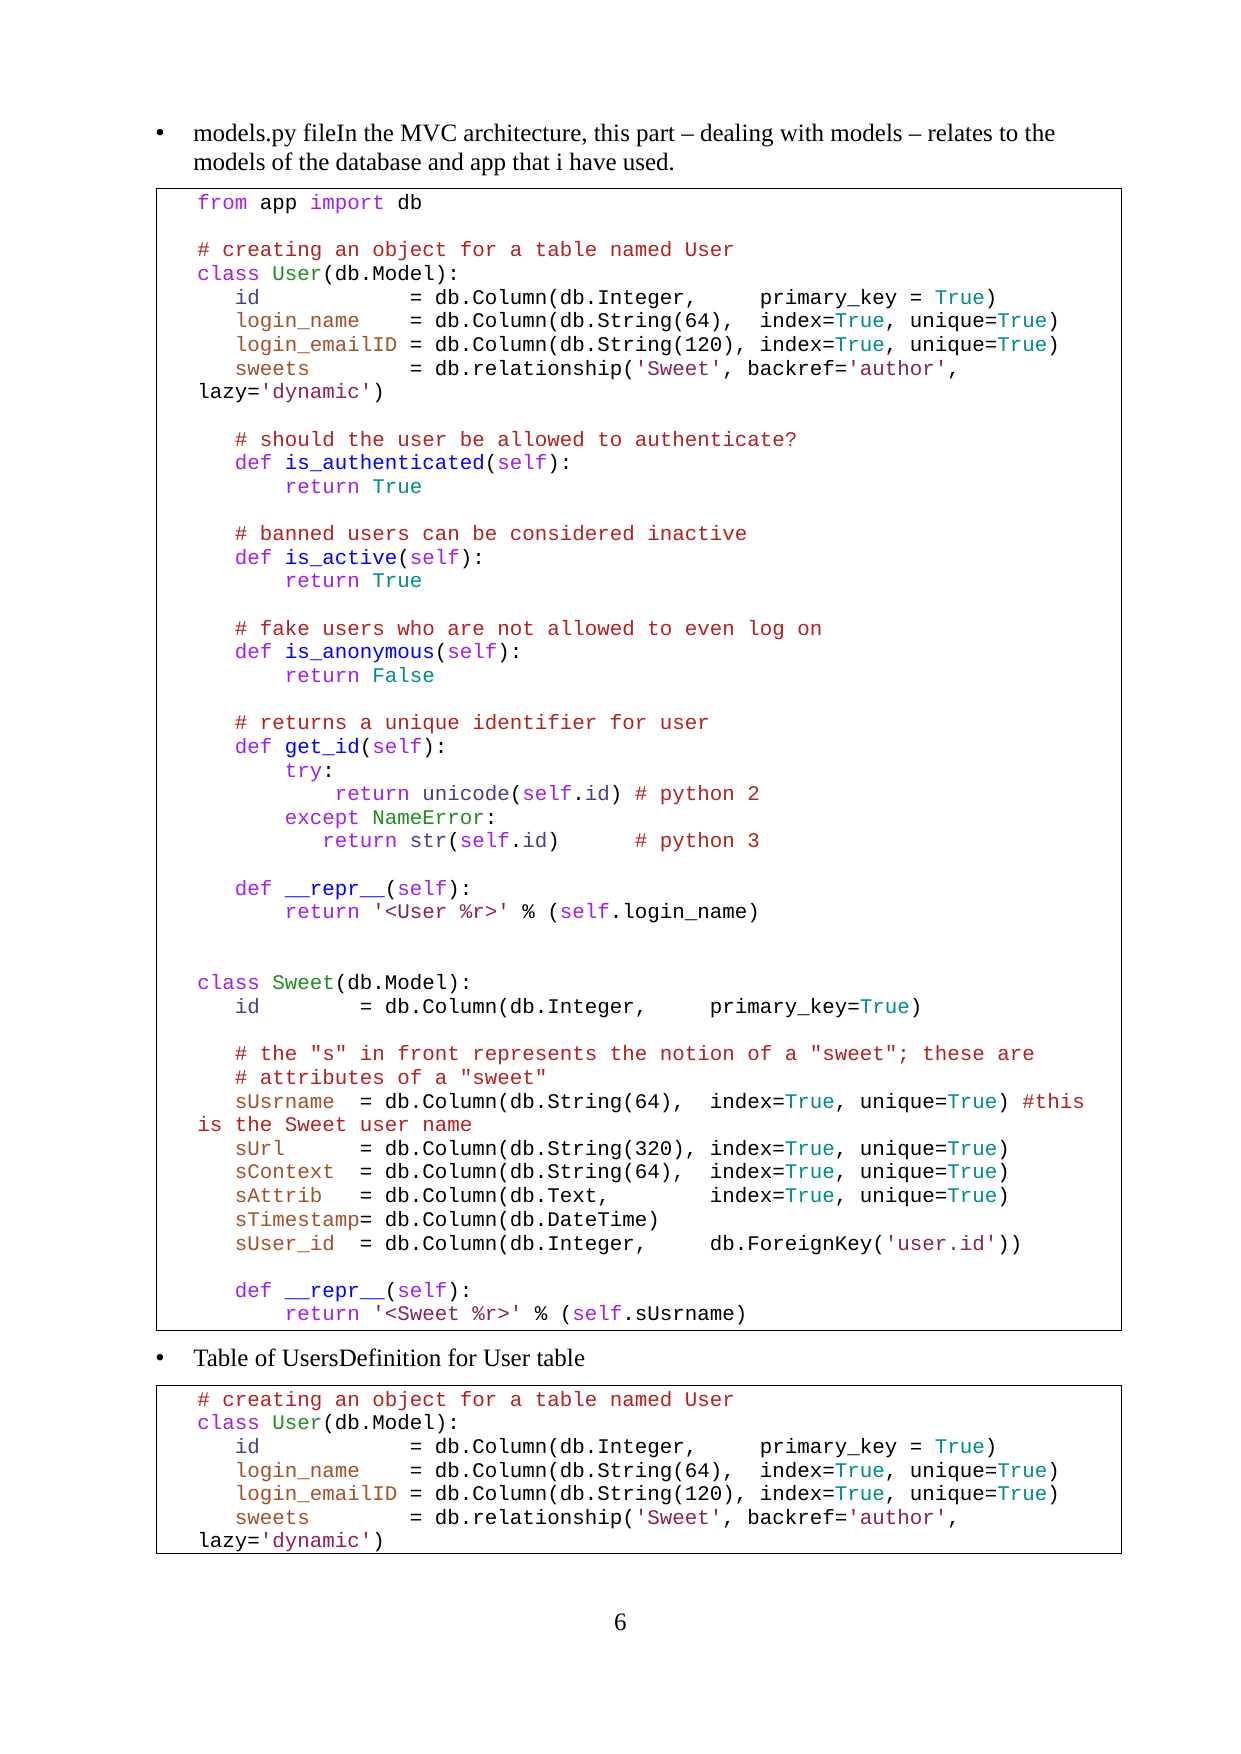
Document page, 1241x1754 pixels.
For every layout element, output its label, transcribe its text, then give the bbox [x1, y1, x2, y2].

list sAttrib = db.Column(db.Text, index=True, unique=True) [157, 1181, 1121, 1205]
list login_name = db.Column(db.String(64), index=True, unique=True) [157, 306, 1121, 330]
list # should the user be allowed to authenticate? [157, 424, 1121, 448]
list sTimestamp= db.Column(db.DateTime) [157, 1205, 1121, 1228]
list # returns a unique identifier for user [157, 708, 1121, 732]
list sUser_id = db.Column(db.Integer, db.ForeignKey('user.id')) [157, 1228, 1121, 1252]
list sUsrname = db.Column(db.String(64), index=True, unique=True) #this is the Sweet user name [157, 1087, 1121, 1134]
list sweets = db.relationship('Sweet', backref='author', lazy='dynamic') [157, 1503, 1121, 1553]
list # the "s" in front represents the notion of a "sweet"; these are [157, 1039, 1121, 1063]
list return True [157, 472, 1121, 496]
list return '<User %r>' % (self.login_name) [157, 897, 1121, 921]
list return unicode(self.id) # python 2 [157, 779, 1121, 803]
list models.py fileIn the MVC architecture, this part – dealing with models – relates to the models of the database and app that i have used. [156, 118, 1122, 176]
list def is_authenticated(self): [157, 448, 1121, 472]
list try: [157, 756, 1121, 779]
list # creating an object for a table named User [157, 1386, 1121, 1408]
list return False [157, 661, 1121, 685]
list def is_active(self): [157, 543, 1121, 566]
list sweets = db.relationship('Sweet', backref='author', lazy='dynamic') [157, 354, 1121, 401]
list class User(db.Model): [157, 1408, 1121, 1432]
list # creating an object for a table named User [157, 235, 1121, 259]
list sUrl = db.Column(db.String(320), index=True, unique=True) [157, 1134, 1121, 1158]
list login_name = db.Column(db.String(64), index=True, unique=True) [157, 1456, 1121, 1479]
list # attributes of a "sweet" [157, 1063, 1121, 1087]
list def is_anonymous(self): [157, 637, 1121, 661]
list id = db.Column(db.Integer, primary_key = True) [157, 283, 1121, 306]
list class User(db.Model): [157, 259, 1121, 283]
list sContext = db.Column(db.String(64), index=True, unique=True) [157, 1158, 1121, 1181]
list return True [157, 566, 1121, 590]
list login_emailID = db.Column(db.String(120), index=True, unique=True) [157, 330, 1121, 354]
list id = db.Column(db.Integer, primary_key=True) [157, 992, 1121, 1016]
list return '<Sweet %r>' % (self.sUsrname) [157, 1299, 1121, 1330]
list except NameError: [157, 803, 1121, 827]
list def __repr__(self): [157, 874, 1121, 897]
list from app import db [157, 189, 1121, 212]
list def __repr__(self): [157, 1276, 1121, 1299]
list id = db.Column(db.Integer, primary_key = True) [157, 1432, 1121, 1456]
list # fake users who are not allowed to even log on [157, 614, 1121, 637]
list def get_id(self): [157, 732, 1121, 756]
list # banned users can be considered inactive [157, 519, 1121, 543]
list class Sweet(db.Model): [157, 968, 1121, 992]
list return str(self.id) # python 3 [157, 827, 1121, 850]
list Table of UsersDefinition for User table [156, 1343, 1122, 1372]
list login_emailID = db.Column(db.String(120), index=True, unique=True) [157, 1479, 1121, 1503]
